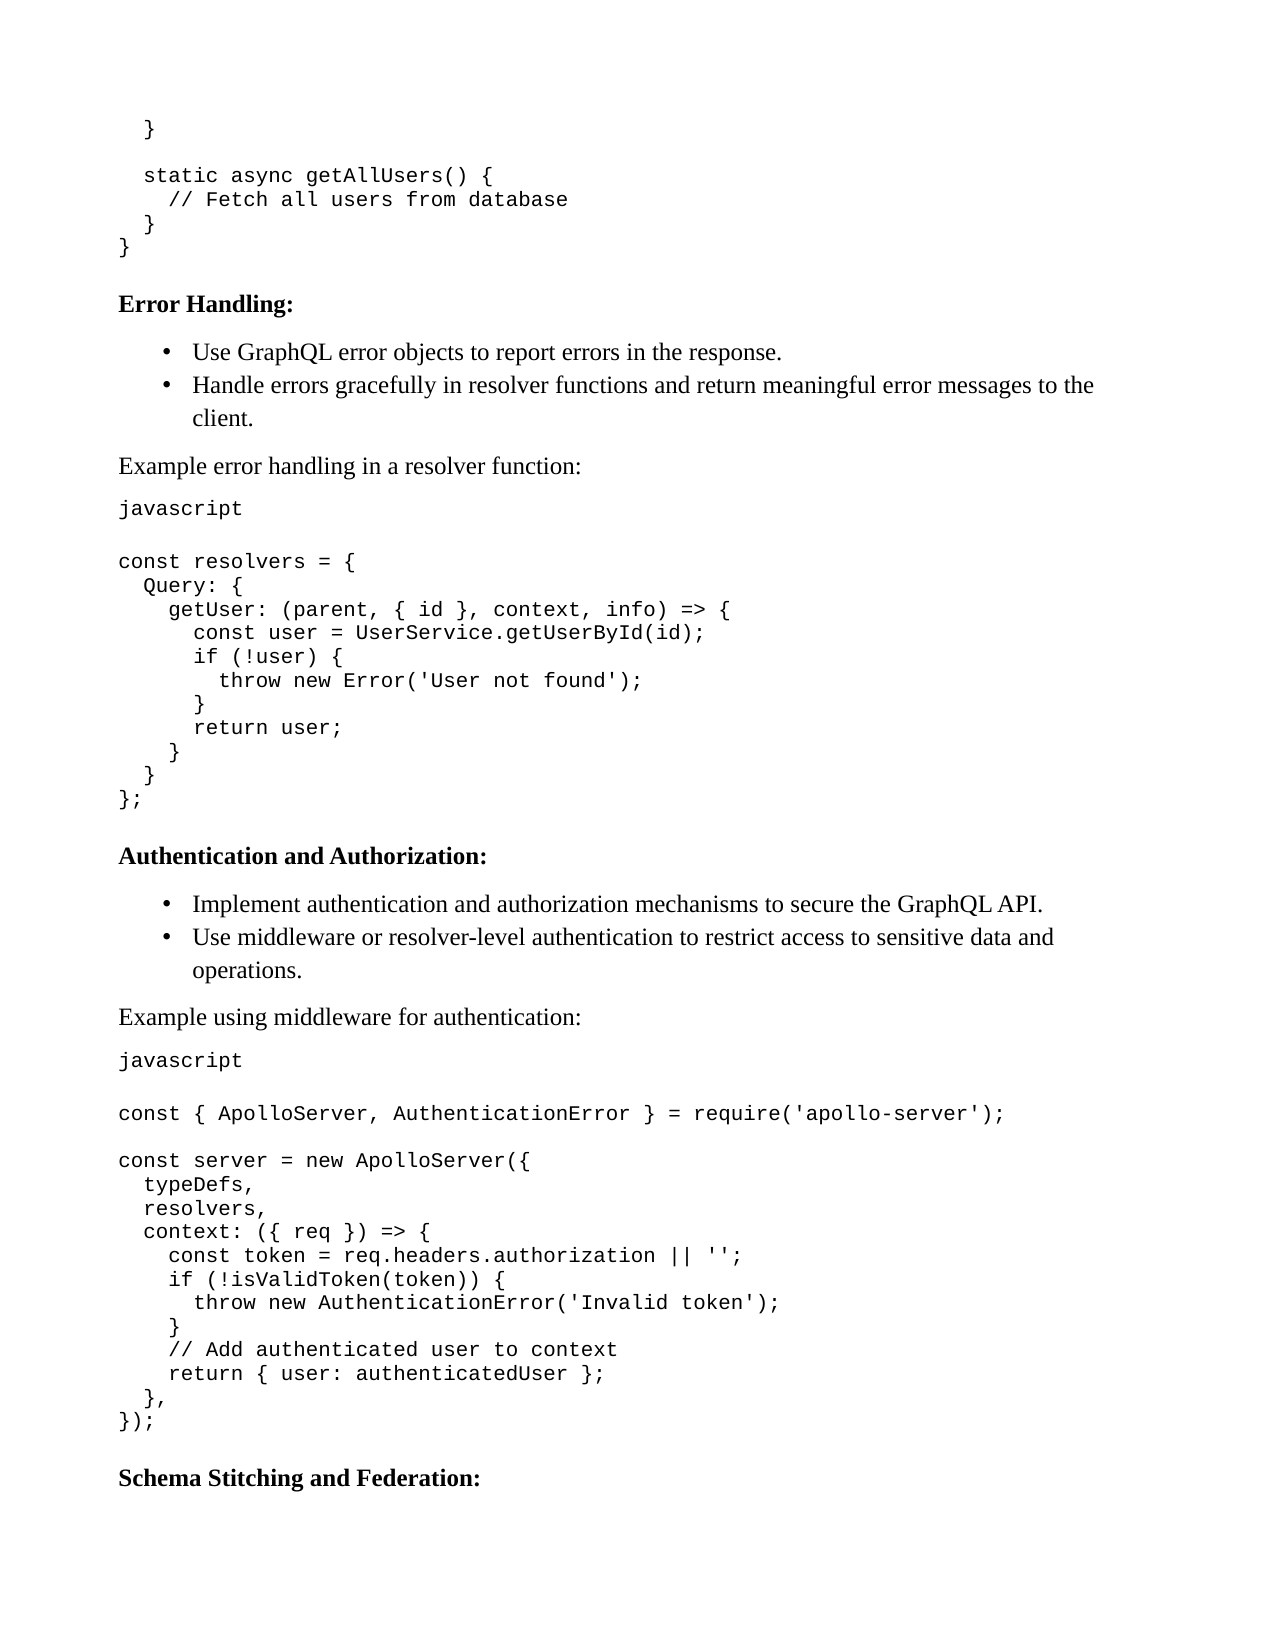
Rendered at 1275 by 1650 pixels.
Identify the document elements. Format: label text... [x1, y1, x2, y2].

text } [118, 764, 1157, 788]
text Query: { [118, 575, 1157, 599]
text javascript [118, 1050, 1157, 1073]
text return user; [118, 717, 1157, 741]
text // Add authenticated user to context [118, 1339, 1157, 1363]
text return { user: authenticatedUser }; [118, 1363, 1157, 1387]
text } [118, 236, 1157, 260]
text } [118, 118, 1157, 142]
text } [118, 1316, 1157, 1339]
text Error Handling: [118, 289, 1157, 318]
text }); [118, 1410, 1157, 1434]
text throw new AuthenticationError('Invalid token'); [118, 1292, 1157, 1316]
text if (!isValidToken(token)) { [118, 1268, 1157, 1292]
text typeDefs, [118, 1174, 1157, 1198]
text throw new Error('User not found'); [118, 670, 1157, 693]
text Example error handling in a resolver function: [118, 451, 1157, 479]
list Use GraphQL error objects to report errors in the response. [162, 337, 1157, 366]
text }; [118, 788, 1157, 812]
text javascript [118, 498, 1157, 522]
text resolvers, [118, 1198, 1157, 1221]
text const token = req.headers.authorization || ''; [118, 1245, 1157, 1268]
text const user = UserService.getUserById(id); [118, 622, 1157, 646]
list Handle errors gracefully in resolver functions and return meaningful error messages to the client. [162, 370, 1157, 432]
text const server = new ApolloServer({ [118, 1150, 1157, 1174]
text } [118, 693, 1157, 717]
text }, [118, 1387, 1157, 1410]
text const resolvers = { [118, 551, 1157, 575]
text Authentication and Authorization: [118, 841, 1157, 870]
text // Fetch all users from database [118, 189, 1157, 213]
text } [118, 741, 1157, 764]
text const { ApolloServer, AuthenticationError } = require('apollo-server'); [118, 1103, 1157, 1127]
text if (!user) { [118, 646, 1157, 670]
text static async getAllUsers() { [118, 165, 1157, 189]
text getUser: (parent, { id }, context, info) => { [118, 599, 1157, 622]
text context: ({ req }) => { [118, 1221, 1157, 1245]
list Use middleware or resolver-level authentication to restrict access to sensitive data and operations. [162, 922, 1157, 983]
text } [118, 213, 1157, 236]
text Schema Stitching and Federation: [118, 1463, 1157, 1492]
list Implement authentication and authorization mechanisms to secure the GraphQL API. [162, 889, 1157, 917]
text Example using middleware for authentication: [118, 1002, 1157, 1031]
